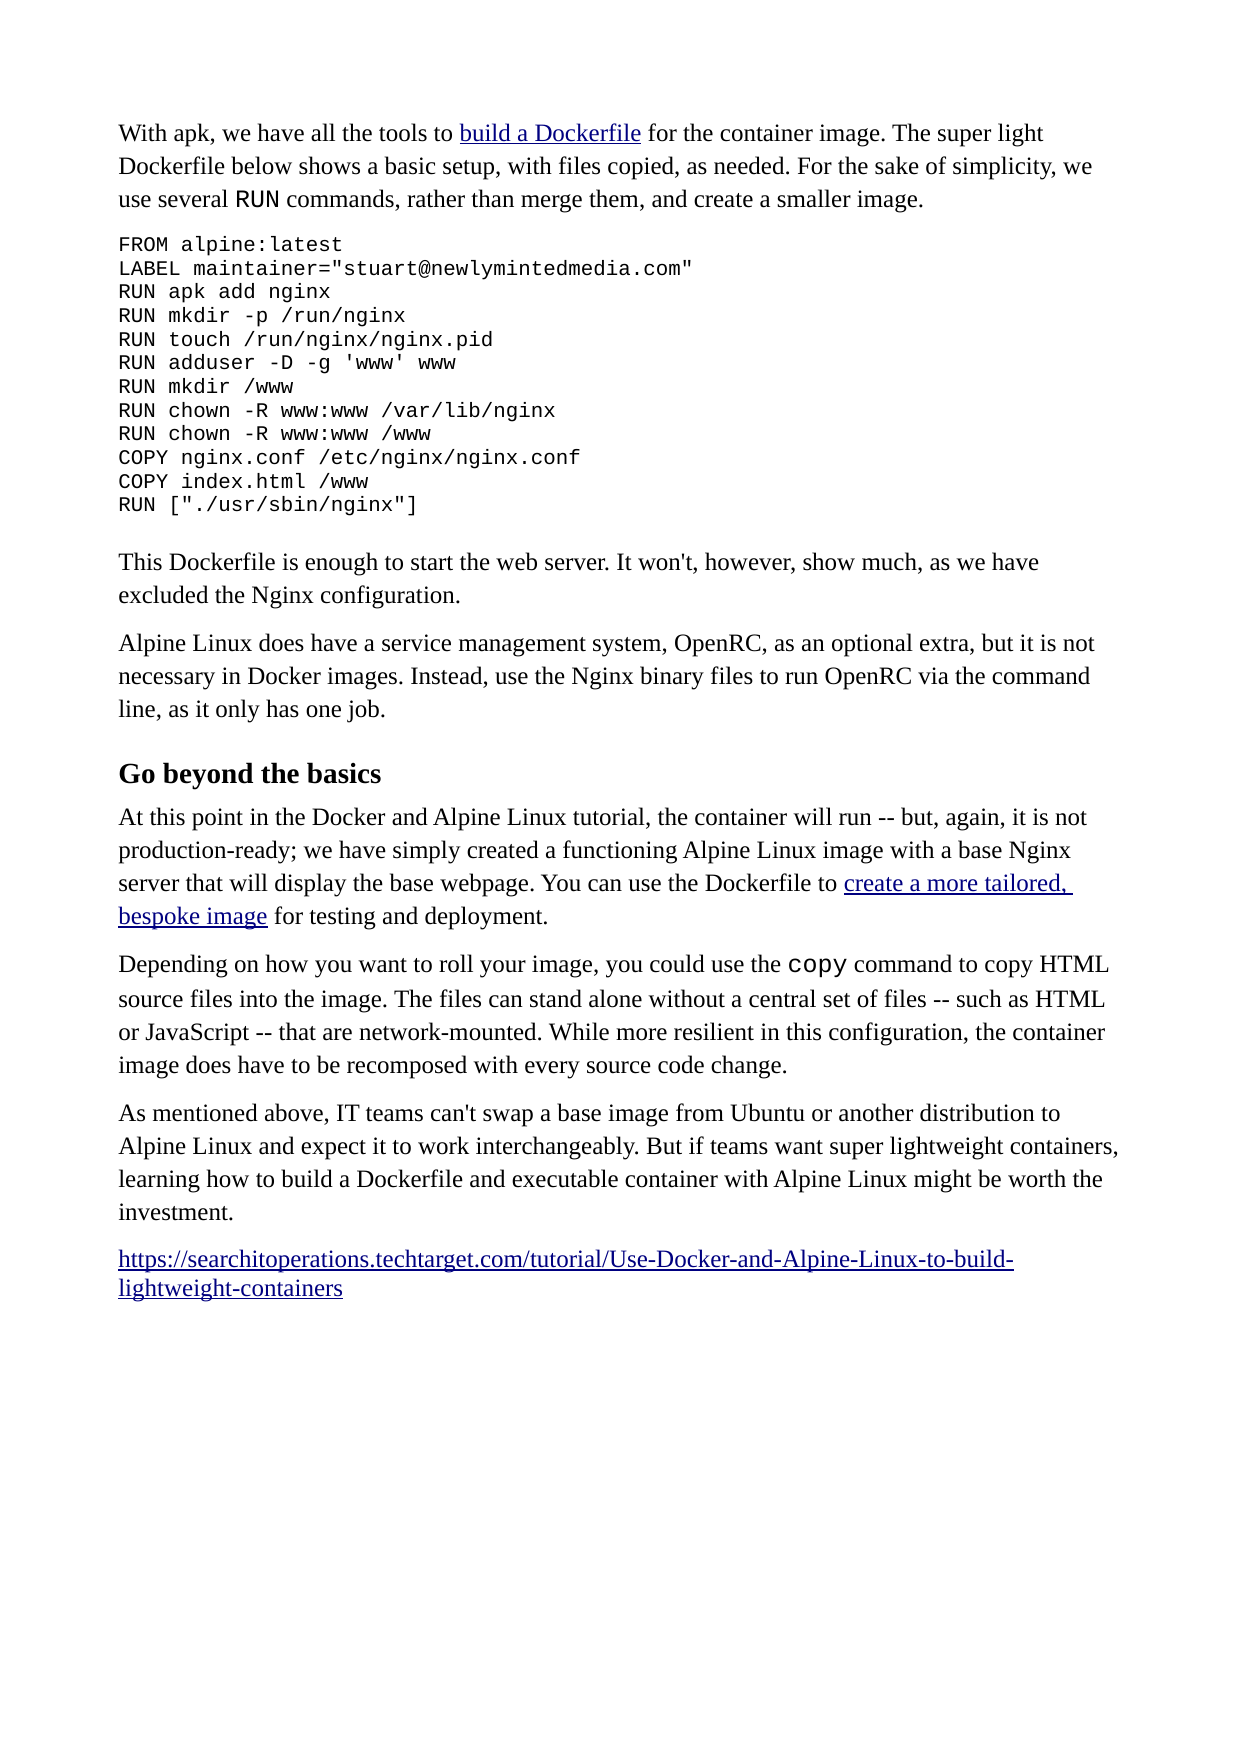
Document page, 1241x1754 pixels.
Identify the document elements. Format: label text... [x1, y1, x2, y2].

text With apk, we have all the tools to build a Dockerfile for the container image. The super light Dockerfile below shows a basic setup, with files copied, as needed. For the sake of simplicity, we use several RUN commands, rather than merge them, and create a smaller image. [118, 118, 1122, 215]
text As mentioned above, IT teams can't swap a base image from Ubuntu or another distribution to Alpine Linux and expect it to work interchangeably. But if teams want super lightweight containers, learning how to build a Dockerfile and executable container with Alpine Linux might be worth the investment. [118, 1098, 1122, 1226]
text Alpine Linux does have a service management system, OpenRC, as an optional extra, but it is not necessary in Docker images. Instead, use the Nginx binary files to run OpenRC via the command line, as it only has one job. [118, 628, 1122, 723]
text RUN apk add nginx [118, 281, 1122, 305]
text RUN mkdir /www [118, 376, 1122, 400]
text At this point in the Docker and Alpine Linux tutorial, the container will run -- but, again, it is not production-ready; we have simply created a functioning Alpine Linux image with a base Nginx server that will display the base webpage. You can use the Dockerfile to create a more tailored, bespoke image for testing and deployment. [118, 802, 1122, 930]
text COPY index.html /www [118, 471, 1122, 494]
text RUN ["./usr/sbin/nginx"] [118, 494, 1122, 518]
text Depending on how you want to roll your image, you could use the copy command to copy HTML source files into the image. The files can stand alone without a central set of files -- such as HTML or JavaScript -- that are network-mounted. While more resilient in this configuration, the container image does have to be recomposed with every source code change. [118, 949, 1122, 1079]
text This Dockerfile is enough to start the web server. It won't, however, show much, as we have excluded the Nginx configuration. [118, 547, 1122, 609]
text FROM alpine:latest [118, 234, 1122, 258]
text RUN chown -R www:www /www [118, 423, 1122, 447]
text RUN adduser -D -g 'www' www [118, 352, 1122, 376]
text RUN chown -R www:www /var/lib/nginx [118, 400, 1122, 423]
text RUN mkdir -p /run/nginx [118, 305, 1122, 329]
text LABEL maintainer="stuart@newlymintedmedia.com" [118, 258, 1122, 281]
subtitle Go beyond the basics [118, 756, 1122, 790]
text RUN touch /run/nginx/nginx.pid [118, 329, 1122, 352]
text https://searchitoperations.techtarget.com/tutorial/Use-Docker-and-Alpine-Linux-to-build-lightweight-containers [118, 1244, 1122, 1302]
text COPY nginx.conf /etc/nginx/nginx.conf [118, 447, 1122, 471]
